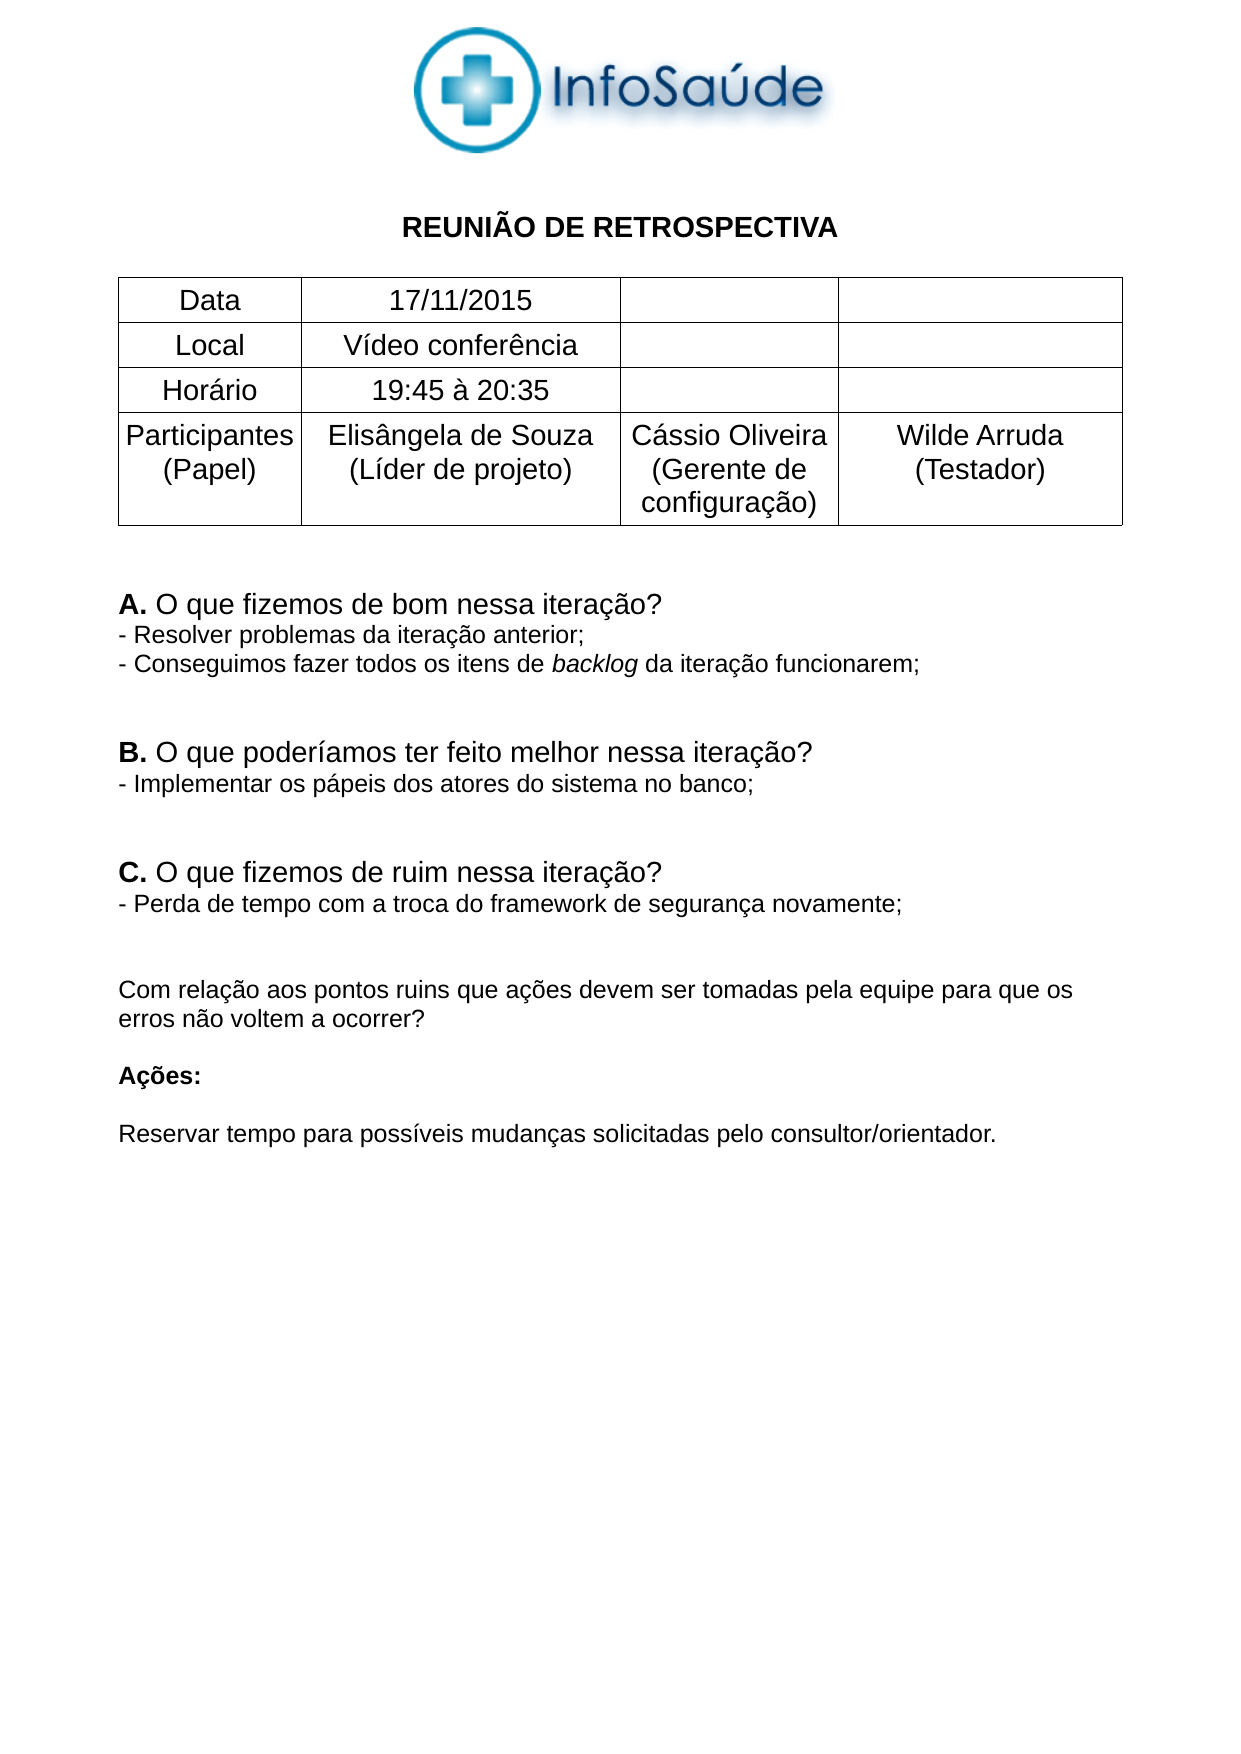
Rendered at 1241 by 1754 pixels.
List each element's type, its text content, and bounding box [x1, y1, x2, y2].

text Reservar tempo para possíveis mudanças solicitadas pelo consultor/orientador. [118, 1119, 1122, 1147]
table_cell Horário [119, 368, 301, 412]
table_cell Wilde Arruda (Testador) [839, 413, 1122, 524]
table_cell [621, 368, 838, 412]
table_cell Participantes (Papel) [119, 413, 301, 524]
table_cell 19:45 à 20:35 [302, 368, 620, 412]
text Ações: [118, 1061, 1122, 1090]
table_cell Elisângela de Souza (Líder de projeto) [302, 413, 620, 524]
text - Perda de tempo com a troca do framework de segurança novamente; [118, 889, 1122, 917]
text A. O que fizemos de bom nessa iteração? [118, 587, 1122, 620]
text - Conseguimos fazer todos os itens de backlog da iteração funcionarem; [118, 649, 1122, 678]
text REUNIÃO DE RETROSPECTIVA [118, 210, 1122, 243]
text - Implementar os pápeis dos atores do sistema no banco; [118, 769, 1122, 798]
picture [404, 21, 836, 167]
table_cell [839, 323, 1122, 367]
text B. O que poderíamos ter feito melhor nessa iteração? [118, 735, 1122, 769]
text C. O que fizemos de ruim nessa iteração? [118, 855, 1122, 889]
table_cell Local [119, 323, 301, 367]
table_header [621, 278, 838, 322]
table_cell [621, 323, 838, 367]
text - Resolver problemas da iteração anterior; [118, 620, 1122, 649]
table_cell Cássio Oliveira (Gerente de configuração) [621, 413, 838, 524]
table_header Data [119, 278, 301, 322]
table_header [839, 278, 1122, 322]
table_cell [839, 368, 1122, 412]
table_cell Vídeo conferência [302, 323, 620, 367]
table_header 17/11/2015 [302, 278, 620, 322]
text Com relação aos pontos ruins que ações devem ser tomadas pela equipe para que os erros não voltem a ocorrer? [118, 975, 1122, 1032]
